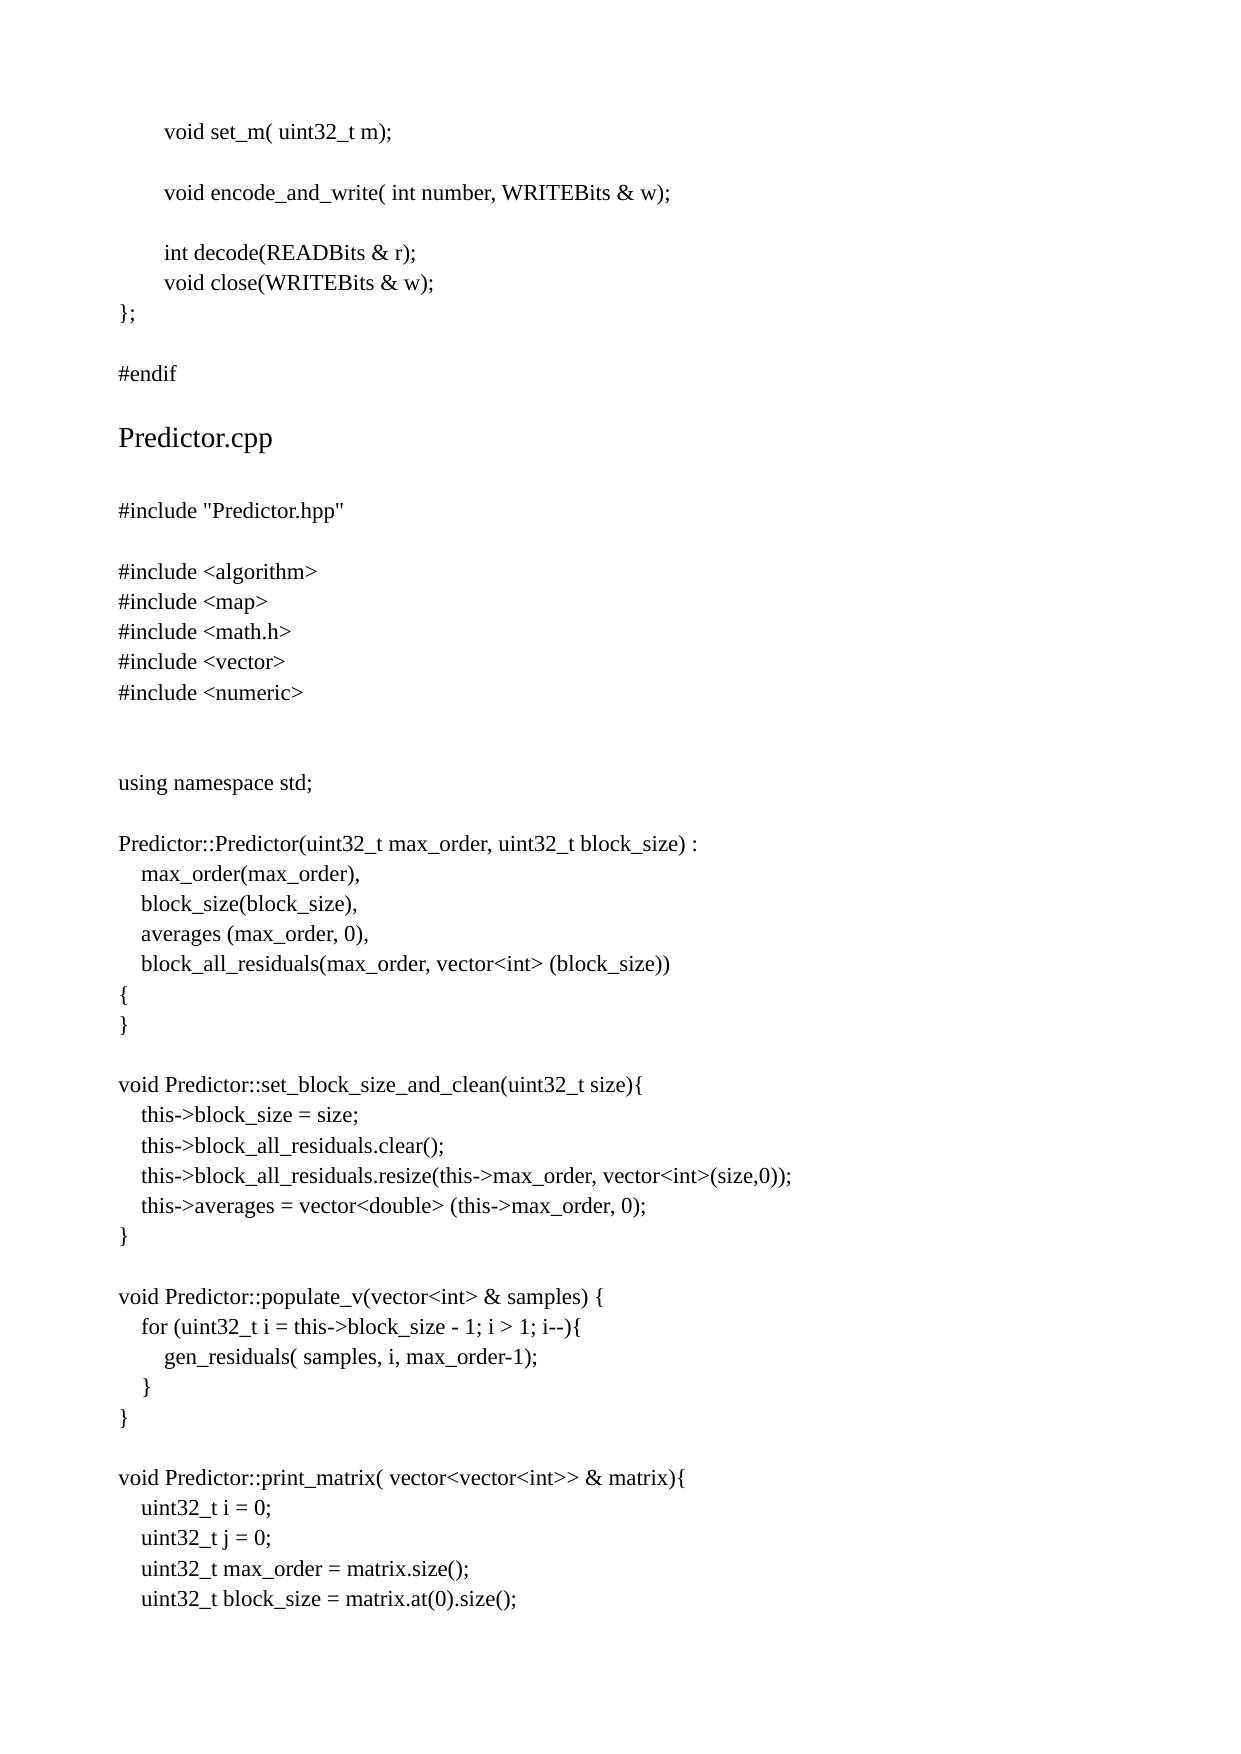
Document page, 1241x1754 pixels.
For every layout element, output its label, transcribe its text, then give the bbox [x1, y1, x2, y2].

text { [118, 981, 1122, 1007]
text #include "Predictor.hpp" [118, 497, 1122, 524]
text this->averages = vector<double> (this->max_order, 0); [118, 1192, 1122, 1218]
text using namespace std; [118, 769, 1122, 796]
text uint32_t max_order = matrix.size(); [118, 1554, 1122, 1581]
text #include <map> [118, 588, 1122, 614]
text #include <numeric> [118, 678, 1122, 705]
text this->block_size = size; [118, 1101, 1122, 1128]
text void set_m( uint32_t m); [118, 118, 1122, 144]
text void encode_and_write( int number, WRITEBits & w); [118, 178, 1122, 205]
text this->block_all_residuals.resize(this->max_order, vector<int>(size,0)); [118, 1162, 1122, 1188]
text #endif [118, 360, 1122, 386]
text uint32_t i = 0; [118, 1494, 1122, 1521]
text #include <vector> [118, 648, 1122, 675]
text int decode(READBits & r); [118, 239, 1122, 265]
text Predictor.cpp [118, 420, 1122, 454]
text #include <algorithm> [118, 558, 1122, 584]
text } [118, 1373, 1122, 1400]
text gen_residuals( samples, i, max_order-1); [118, 1343, 1122, 1369]
text Predictor::Predictor(uint32_t max_order, uint32_t block_size) : [118, 829, 1122, 856]
text void close(WRITEBits & w); [118, 269, 1122, 296]
text uint32_t block_size = matrix.at(0).size(); [118, 1585, 1122, 1611]
text void Predictor::print_matrix( vector<vector<int>> & matrix){ [118, 1464, 1122, 1490]
text } [118, 1011, 1122, 1037]
text void Predictor::set_block_size_and_clean(uint32_t size){ [118, 1071, 1122, 1098]
text block_size(block_size), [118, 890, 1122, 916]
text for (uint32_t i = this->block_size - 1; i > 1; i--){ [118, 1313, 1122, 1339]
text max_order(max_order), [118, 860, 1122, 886]
text this->block_all_residuals.clear(); [118, 1132, 1122, 1158]
text #include <math.h> [118, 618, 1122, 644]
text void Predictor::populate_v(vector<int> & samples) { [118, 1283, 1122, 1309]
text } [118, 1222, 1122, 1249]
text averages (max_order, 0), [118, 920, 1122, 947]
text } [118, 1403, 1122, 1430]
text uint32_t j = 0; [118, 1524, 1122, 1551]
text }; [118, 299, 1122, 326]
text block_all_residuals(max_order, vector<int> (block_size)) [118, 950, 1122, 977]
